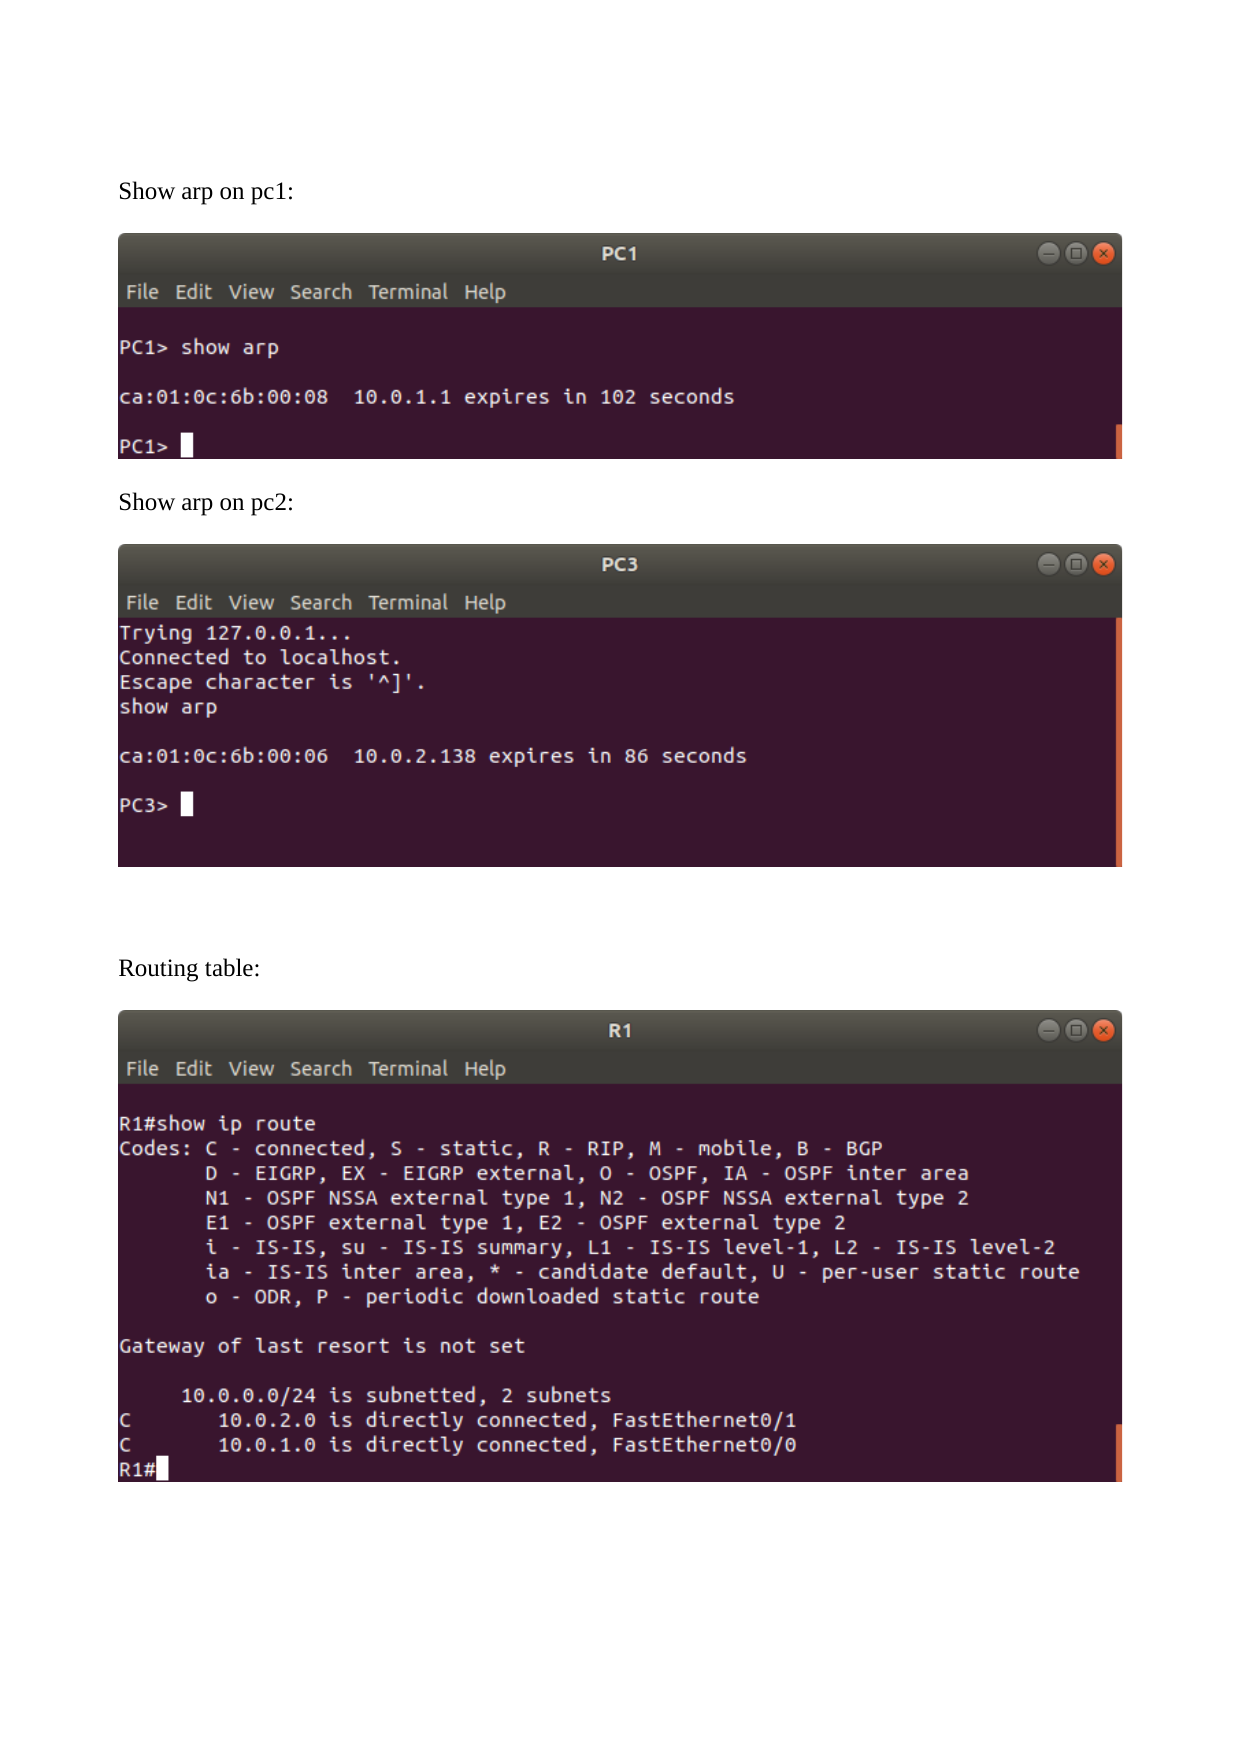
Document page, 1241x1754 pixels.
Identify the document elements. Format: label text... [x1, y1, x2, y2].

picture [118, 1010, 1123, 1482]
text Show arp on pc1: [118, 176, 1122, 205]
text Routing table: [118, 953, 1122, 982]
picture [118, 544, 1123, 867]
text Show arp on pc2: [118, 487, 1122, 516]
picture [118, 233, 1123, 459]
